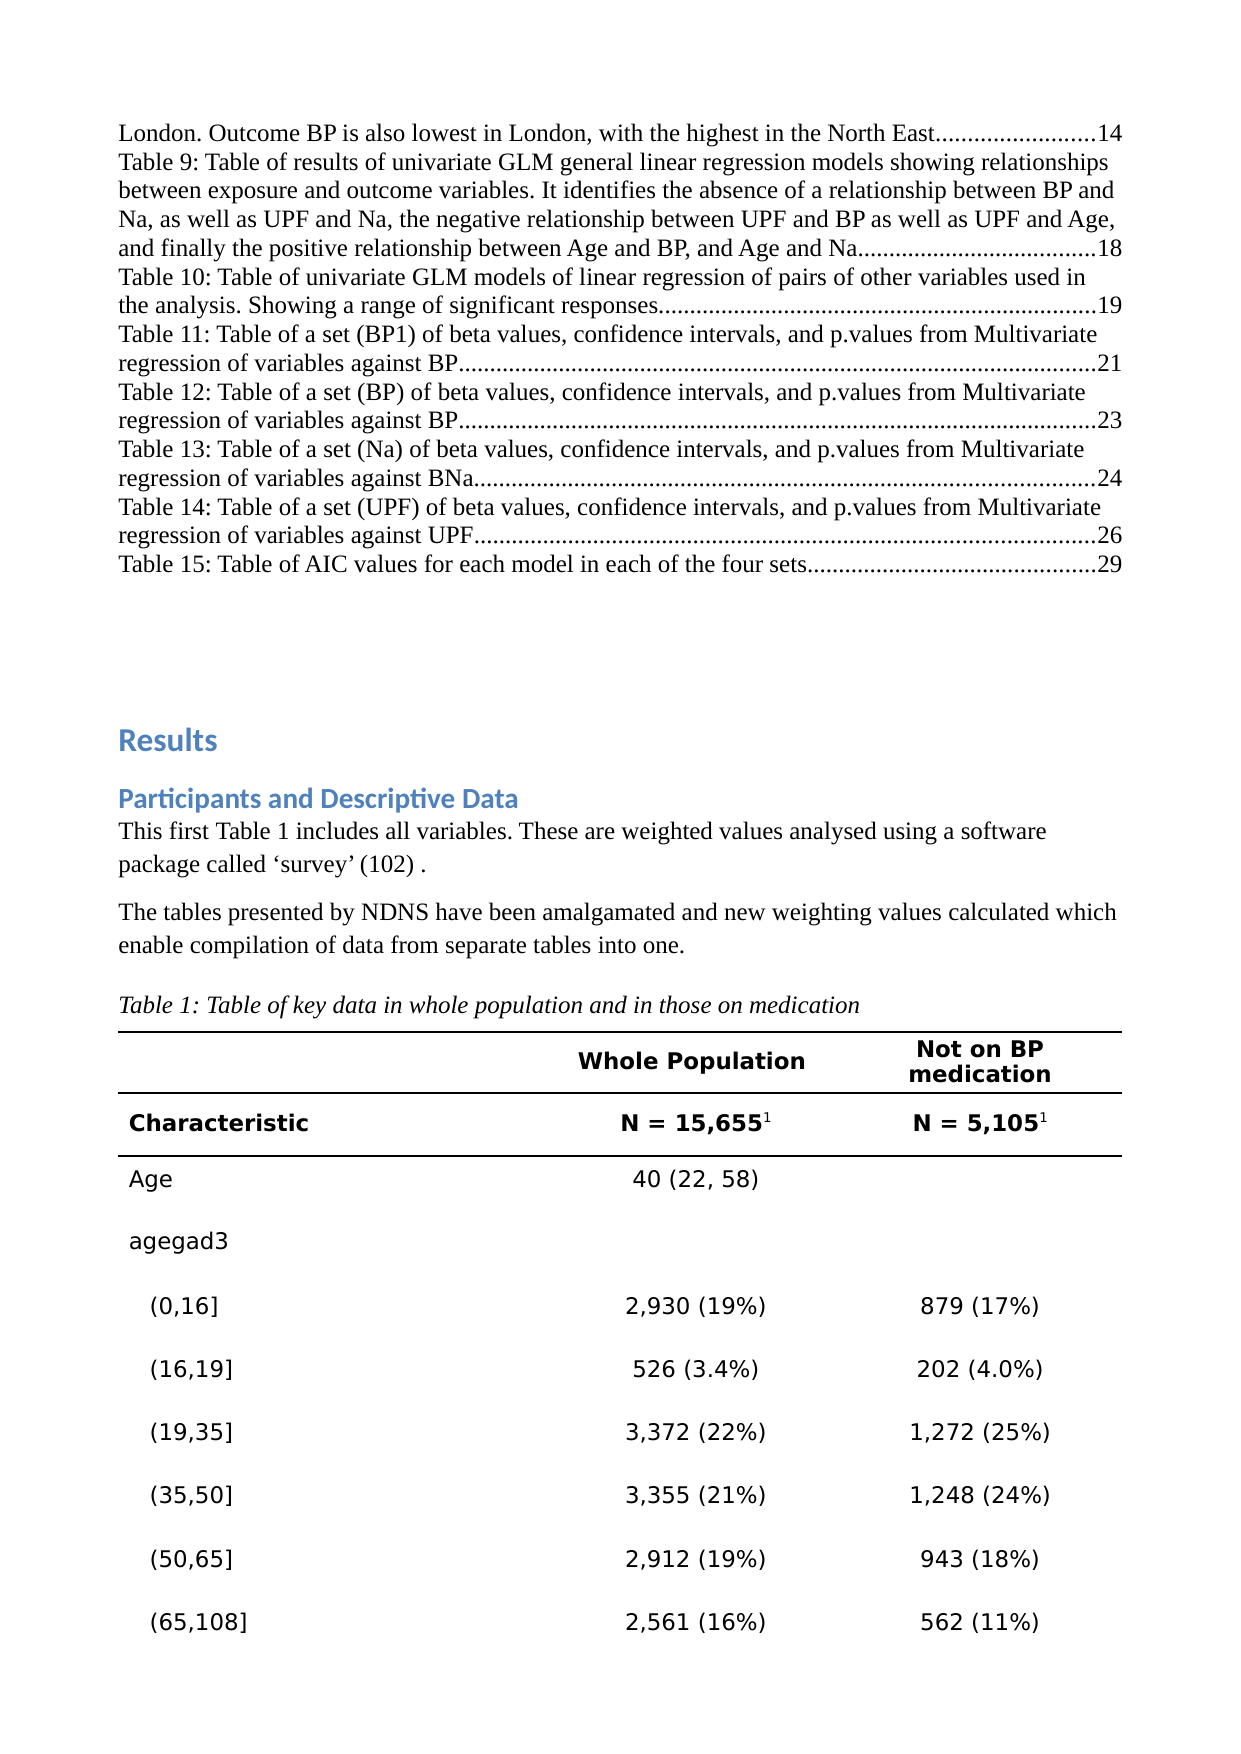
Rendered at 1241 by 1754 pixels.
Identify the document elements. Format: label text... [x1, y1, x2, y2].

table_cell 879 (17%) [838, 1284, 1122, 1347]
text Table 11: Table of a set (BP1) of beta values, confidence intervals, and p.values from Multivariate regression of variables against BP 21 [118, 319, 1122, 377]
text This first Table 1 includes all variables. These are weighted values analysed using a software package called ‘survey’ (102) . [118, 816, 1122, 878]
table_cell 943 (18%) [838, 1537, 1122, 1600]
table_cell [838, 1219, 1122, 1284]
table_cell 202 (4.0%) [838, 1347, 1122, 1410]
text Table 8: Table showing Key Variables by Place. showing that the UPF exposure is highest in Northern Ireland and lowest in London. The sodium exposure is highest in Scotland and lowest in London. Outcome BP is also lowest in London, with the highest in the North East 14 [118, 118, 1122, 147]
table_cell 562 (11%) [838, 1600, 1122, 1636]
text Table 14: Table of a set (UPF) of beta values, confidence intervals, and p.values from Multivariate regression of variables against UPF 26 [118, 492, 1122, 549]
text Table 1: Table of key data in whole population and in those on medication [118, 990, 1122, 1018]
table_cell (35,50] [118, 1474, 554, 1537]
text Table 10: Table of univariate GLM models of linear regression of pairs of other variables used in the analysis. Showing a range of significant responses. 19 [118, 262, 1122, 319]
table_cell [838, 1157, 1122, 1219]
table_cell 3,372 (22%) [554, 1410, 838, 1473]
subtitle Participants and Descriptive Data [118, 780, 1122, 816]
table_cell 1,248 (24%) [838, 1474, 1122, 1537]
table_cell (50,65] [118, 1537, 554, 1600]
table_cell (65,108] [118, 1600, 554, 1636]
text Table 12: Table of a set (BP) of beta values, confidence intervals, and p.values from Multivariate regression of variables against BP 23 [118, 377, 1122, 434]
table_cell 40 (22, 58) [554, 1157, 838, 1219]
table_cell Characteristic [118, 1094, 554, 1154]
table_cell 3,355 (21%) [554, 1474, 838, 1537]
table_cell 1,272 (25%) [838, 1410, 1122, 1473]
table_cell 2,912 (19%) [554, 1537, 838, 1600]
text Table 13: Table of a set (Na) of beta values, confidence intervals, and p.values from Multivariate regression of variables against BNa 24 [118, 434, 1122, 492]
text Table 15: Table of AIC values for each model in each of the four sets 29 [118, 549, 1122, 578]
table_cell N = 15,6551 [554, 1094, 838, 1154]
table_cell Age [118, 1157, 554, 1219]
table_cell 526 (3.4%) [554, 1347, 838, 1410]
table_cell 2,930 (19%) [554, 1284, 838, 1347]
table_cell (0,16] [118, 1284, 554, 1347]
table_cell 2,561 (16%) [554, 1600, 838, 1636]
subtitle Results [118, 719, 1122, 759]
text Table 9: Table of results of univariate GLM general linear regression models showing relationships between exposure and outcome variables. It identifies the absence of a relationship between BP and Na, as well as UPF and Na, the negative relationship between UPF and BP as well as UPF and Age, and finally the positive relationship between Age and BP, and Age and Na 18 [118, 147, 1122, 262]
table_cell N = 5,1051 [838, 1094, 1122, 1154]
table_cell (19,35] [118, 1410, 554, 1473]
text The tables presented by NDNS have been amalgamated and new weighting values calculated which enable compilation of data from separate tables into one. [118, 897, 1122, 958]
table_cell (16,19] [118, 1347, 554, 1410]
table_header Not on BP medication [838, 1033, 1122, 1092]
table_cell agegad3 [118, 1219, 554, 1284]
table_header Whole Population [554, 1033, 838, 1092]
table_cell [554, 1219, 838, 1284]
table_header [118, 1033, 554, 1092]
